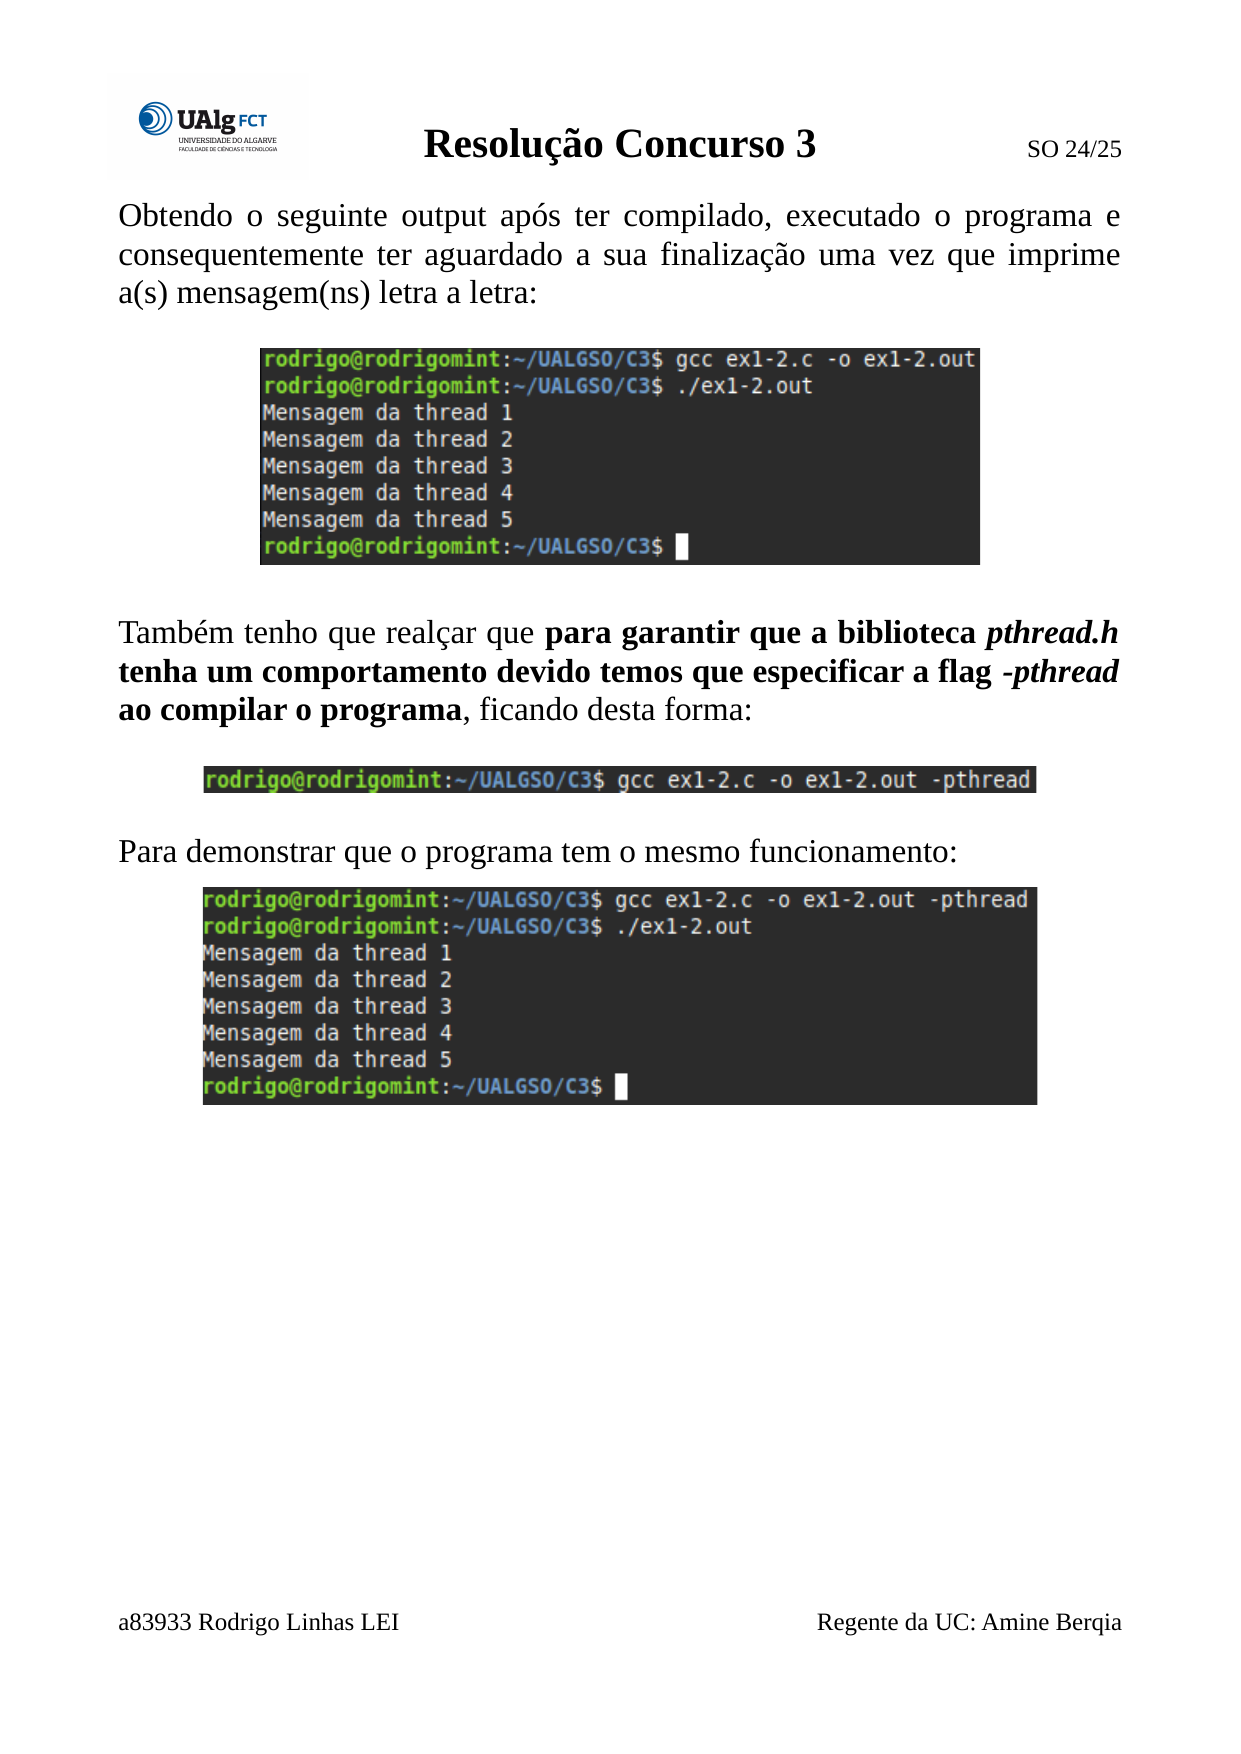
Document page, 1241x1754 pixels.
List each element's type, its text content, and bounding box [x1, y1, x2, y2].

picture [260, 348, 981, 565]
picture [202, 887, 1038, 1105]
text Também tenho que realçar que para garantir que a biblioteca pthread.h tenha um comportamento devido temos que especificar a flag -pthread ao compilar o programa, ficando desta forma: [118, 613, 1122, 728]
text Obtendo o seguinte output após ter compilado, executado o programa e consequentemente ter aguardado a sua finalização uma vez que imprime a(s) mensagem(ns) letra a letra: [118, 196, 1122, 311]
text Para demonstrar que o programa tem o mesmo funcionamento: [118, 831, 1122, 869]
picture [106, 73, 310, 180]
picture [203, 766, 1037, 793]
